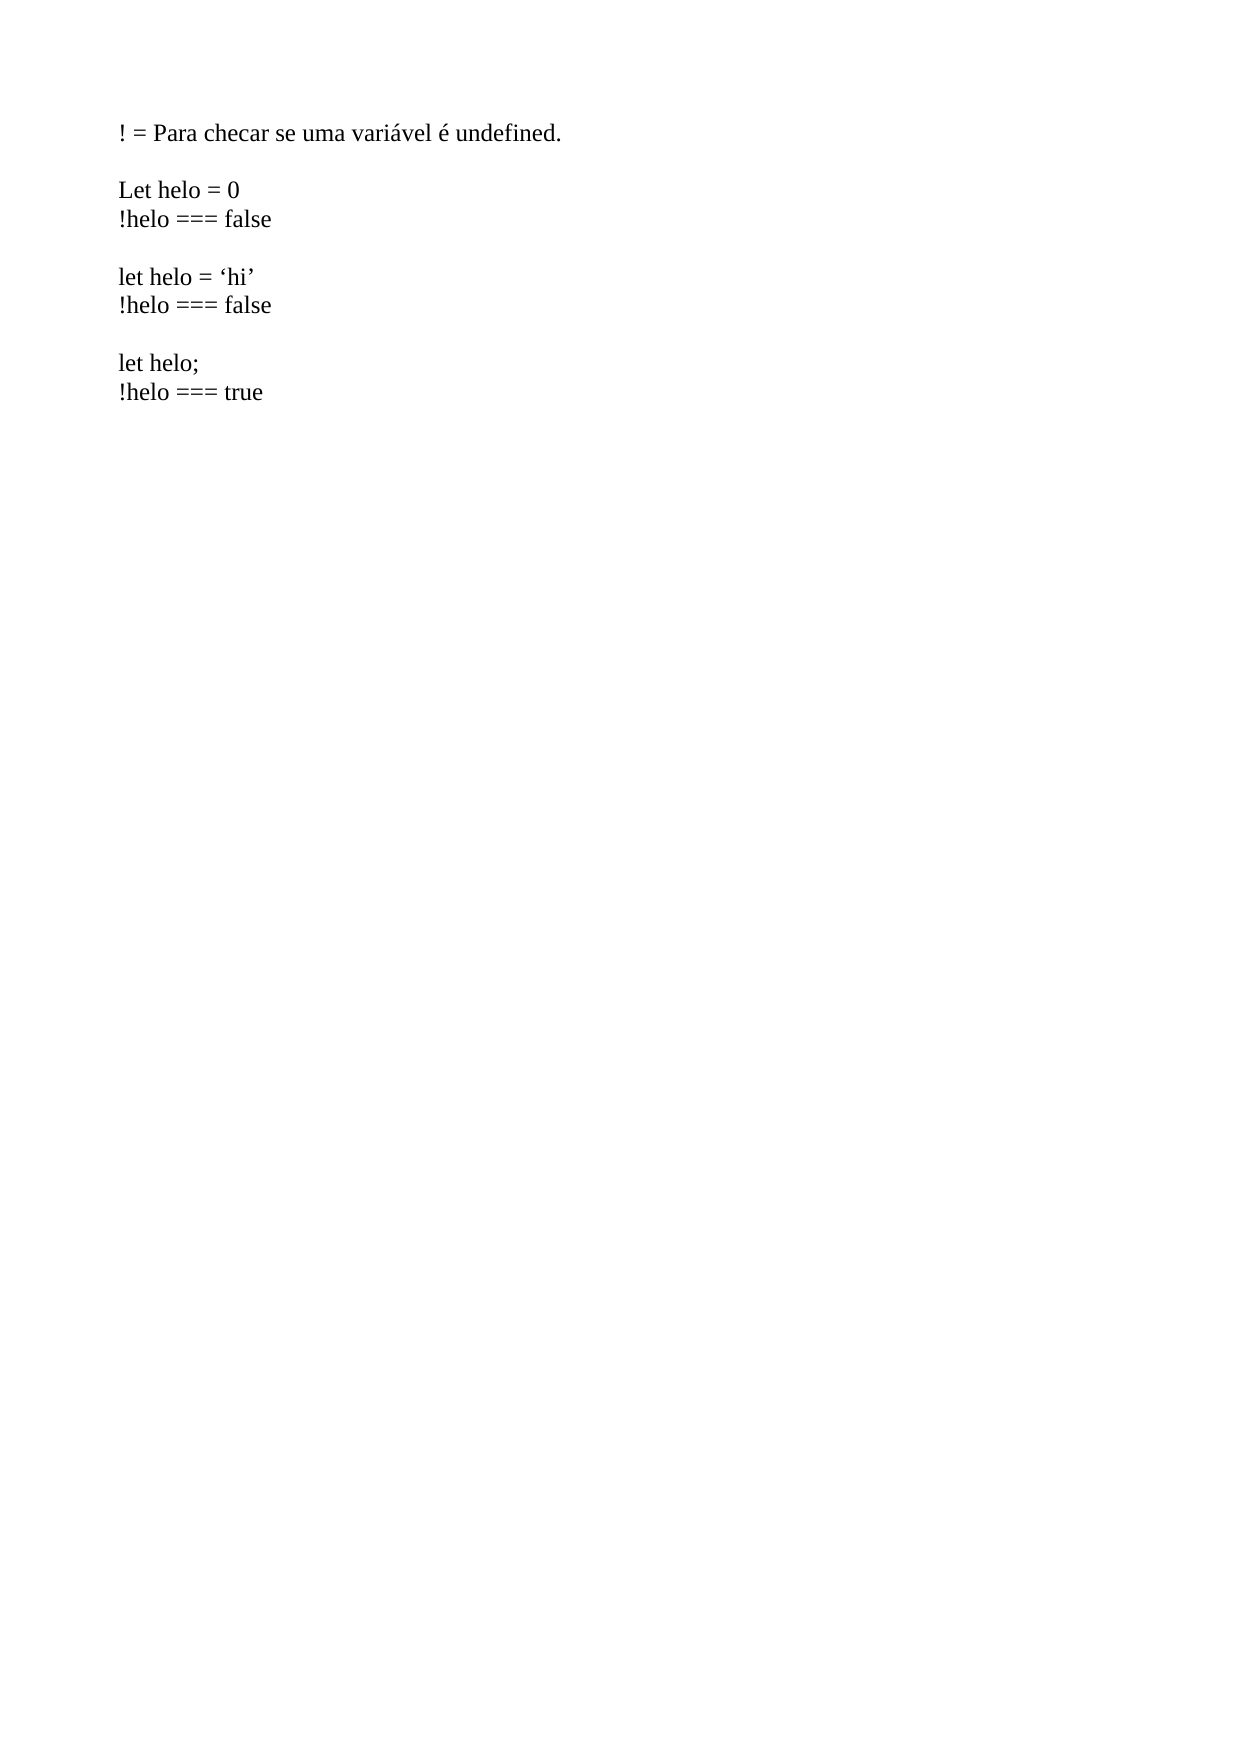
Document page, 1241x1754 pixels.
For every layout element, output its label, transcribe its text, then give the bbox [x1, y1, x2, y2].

text !helo === false [118, 291, 1122, 319]
text !helo === true [118, 377, 1122, 406]
text ! = Para checar se uma variável é undefined. [118, 118, 1122, 147]
text !helo === false [118, 204, 1122, 233]
text Let helo = 0 [118, 176, 1122, 204]
text let helo = ‘hi’ [118, 262, 1122, 291]
text let helo; [118, 348, 1122, 377]
